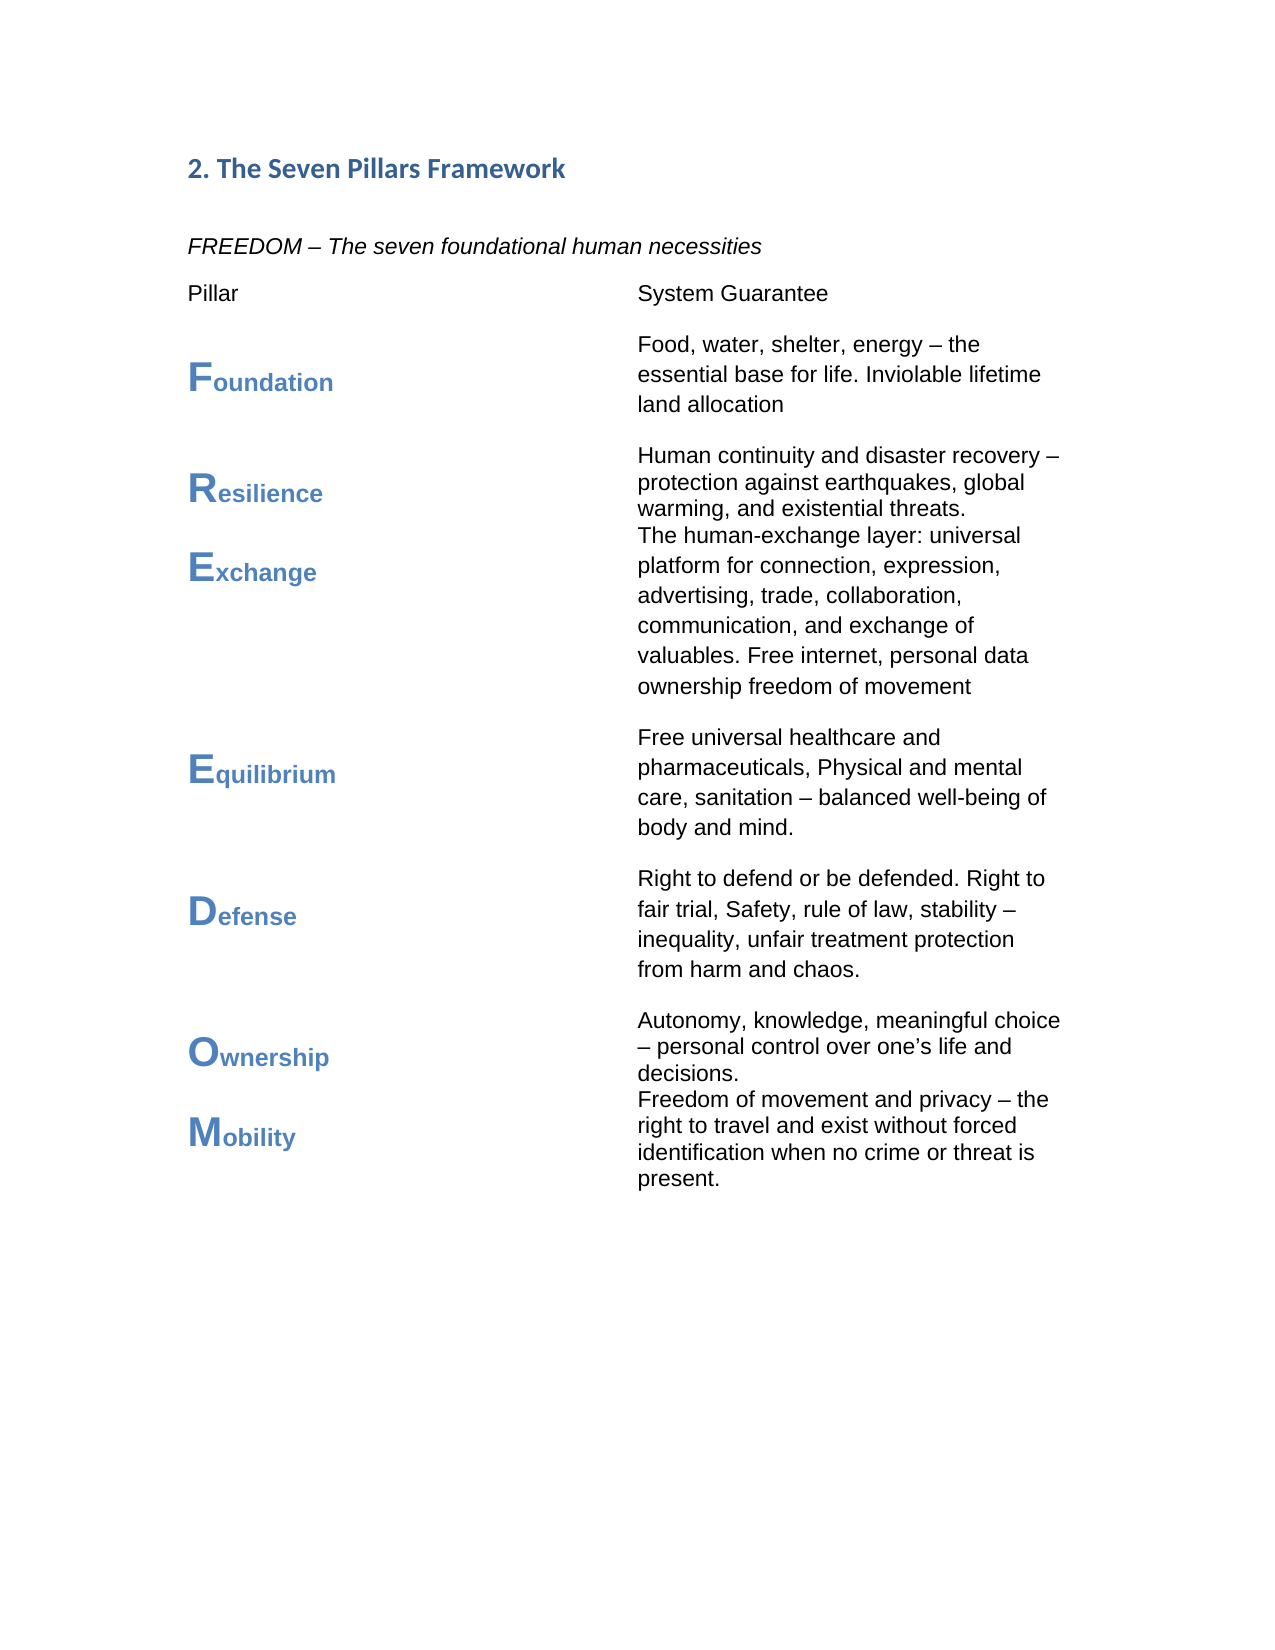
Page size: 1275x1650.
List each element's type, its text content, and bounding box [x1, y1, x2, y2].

table_header System Guarantee [626, 280, 1076, 331]
table_cell Resilience [176, 443, 626, 522]
table_cell The human-exchange layer: universal platform for connection, expression, advertising, trade, collaboration, communication, and exchange of valuables. Free internet, personal data ownership freedom of movement [626, 522, 1076, 724]
table_cell Autonomy, knowledge, meaningful choice – personal control over one’s life and decisions. [626, 1007, 1076, 1086]
subtitle 2. The Seven Pillars Framework [187, 150, 1087, 186]
table_cell Free universal healthcare and pharmaceuticals, Physical and mental care, sanitation – balanced well-being of body and mind. [626, 724, 1076, 865]
table_cell Human continuity and disaster recovery – protection against earthquakes, global warming, and existential threats. [626, 443, 1076, 522]
table_cell Right to defend or be defended. Right to fair trial, Safety, rule of law, stability –inequality, unfair treatment protection from harm and chaos. [626, 865, 1076, 1007]
table_cell Ownership [176, 1007, 626, 1086]
table_cell Exchange [176, 522, 626, 724]
table_cell Freedom of movement and privacy – the right to travel and exist without forced identification when no crime or threat is present. [626, 1086, 1076, 1204]
table_cell Mobility [176, 1086, 626, 1204]
table_cell Foundation [176, 331, 626, 442]
table_cell Food, water, shelter, energy – the essential base for life. Inviolable lifetime land allocation [626, 331, 1076, 442]
table_cell Equilibrium [176, 724, 626, 865]
table_header Pillar [176, 280, 626, 331]
table_cell Defense [176, 865, 626, 1007]
text FREEDOM – The seven foundational human necessities [187, 233, 1087, 259]
